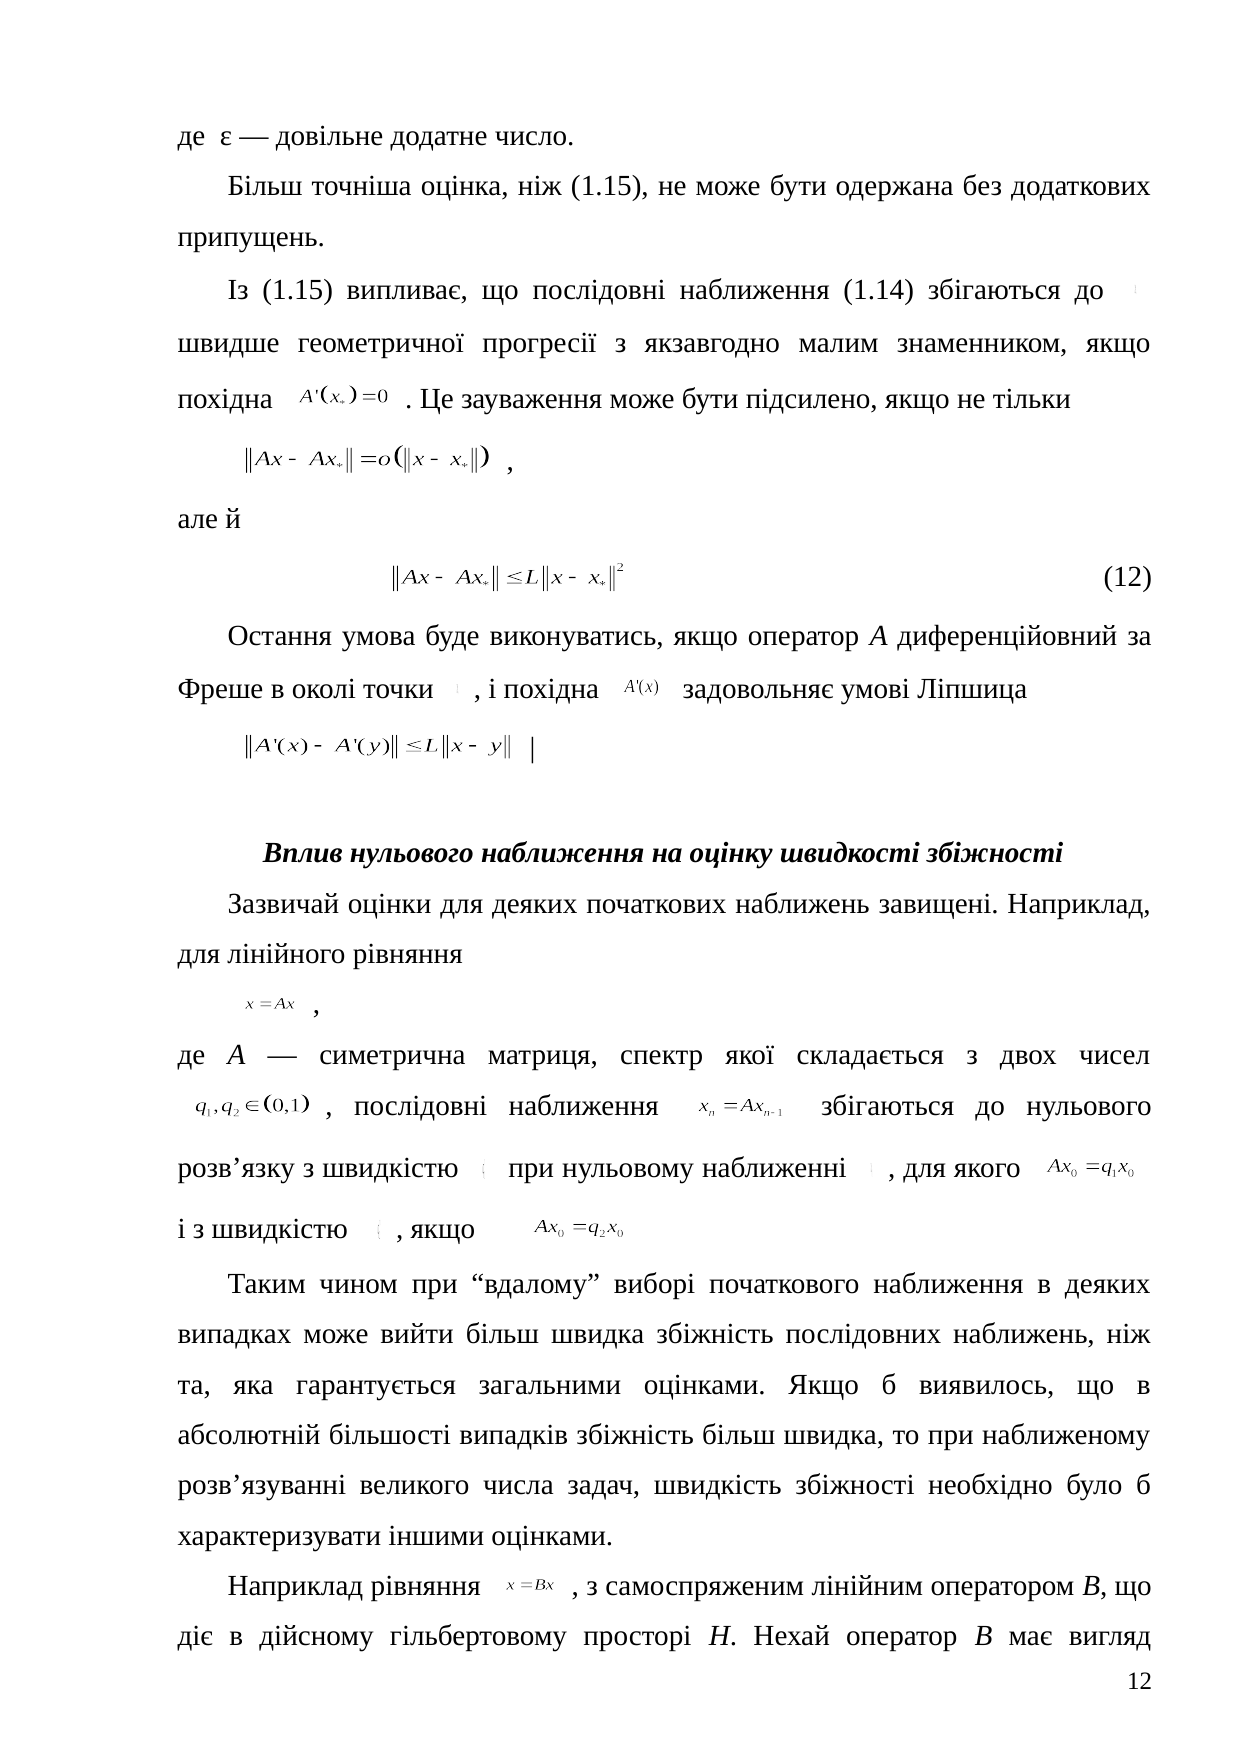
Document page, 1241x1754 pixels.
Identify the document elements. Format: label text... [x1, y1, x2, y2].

text [177, 551, 374, 601]
text , [506, 436, 1152, 484]
text , [177, 986, 1152, 1020]
text де А — симетрична матриця, спектр якої складається з двох чисел , послідовні наближення збігаються до нульового розв’язку з швидкістю при нульовому наближенні , для якого і з швидкістю , якщо [177, 1037, 1152, 1249]
text [177, 436, 227, 484]
text але й [177, 501, 1152, 534]
text Із (1.15) випливає, що послідовні наближення (1.14) збігаються до швидше геометричної прогресії з якзавгодно малим знаменником, якщо похідна . Це зауваження може бути підсилено, якщо не тільки [177, 269, 1152, 419]
text Зазвичай оцінки для деяких початкових наближень завищені. Наприклад, для лінійного рівняння [177, 886, 1152, 970]
text Таким чином при “вдалому” виборі початкового наближення в деяких випадках може вийти більш швидка збіжність послідовних наближень, ніж та, яка гарантується загальними оцінками. Якщо б виявилось, що в абсолютній більшості випадків збіжність більш швидка, то при наближеному розв’язуванні великого числа задач, швидкість збіжності необхідно було б характеризувати іншими оцінками. [177, 1266, 1152, 1551]
text Вплив нульового наближення на оцінку швидкості збіжності [177, 836, 1152, 869]
text де ε — довільне додатне число. [177, 118, 1152, 152]
text (12) [643, 551, 1152, 601]
text | [529, 725, 1152, 768]
text [177, 725, 227, 768]
text Більш точніша оцінка, ніж (1.15), не може бути одержана без додаткових припущень. [177, 168, 1152, 252]
text Остання умова буде виконуватись, якщо оператор А диференційовний за Фреше в околі точки , і похідна задовольняє умові Ліпшица [177, 618, 1152, 708]
text Наприклад рівняння , з самоспряженим лінійним оператором В, що діє в дійсному гільбертовому просторі Н. Нехай оператор В має вигляд [177, 1568, 1152, 1652]
